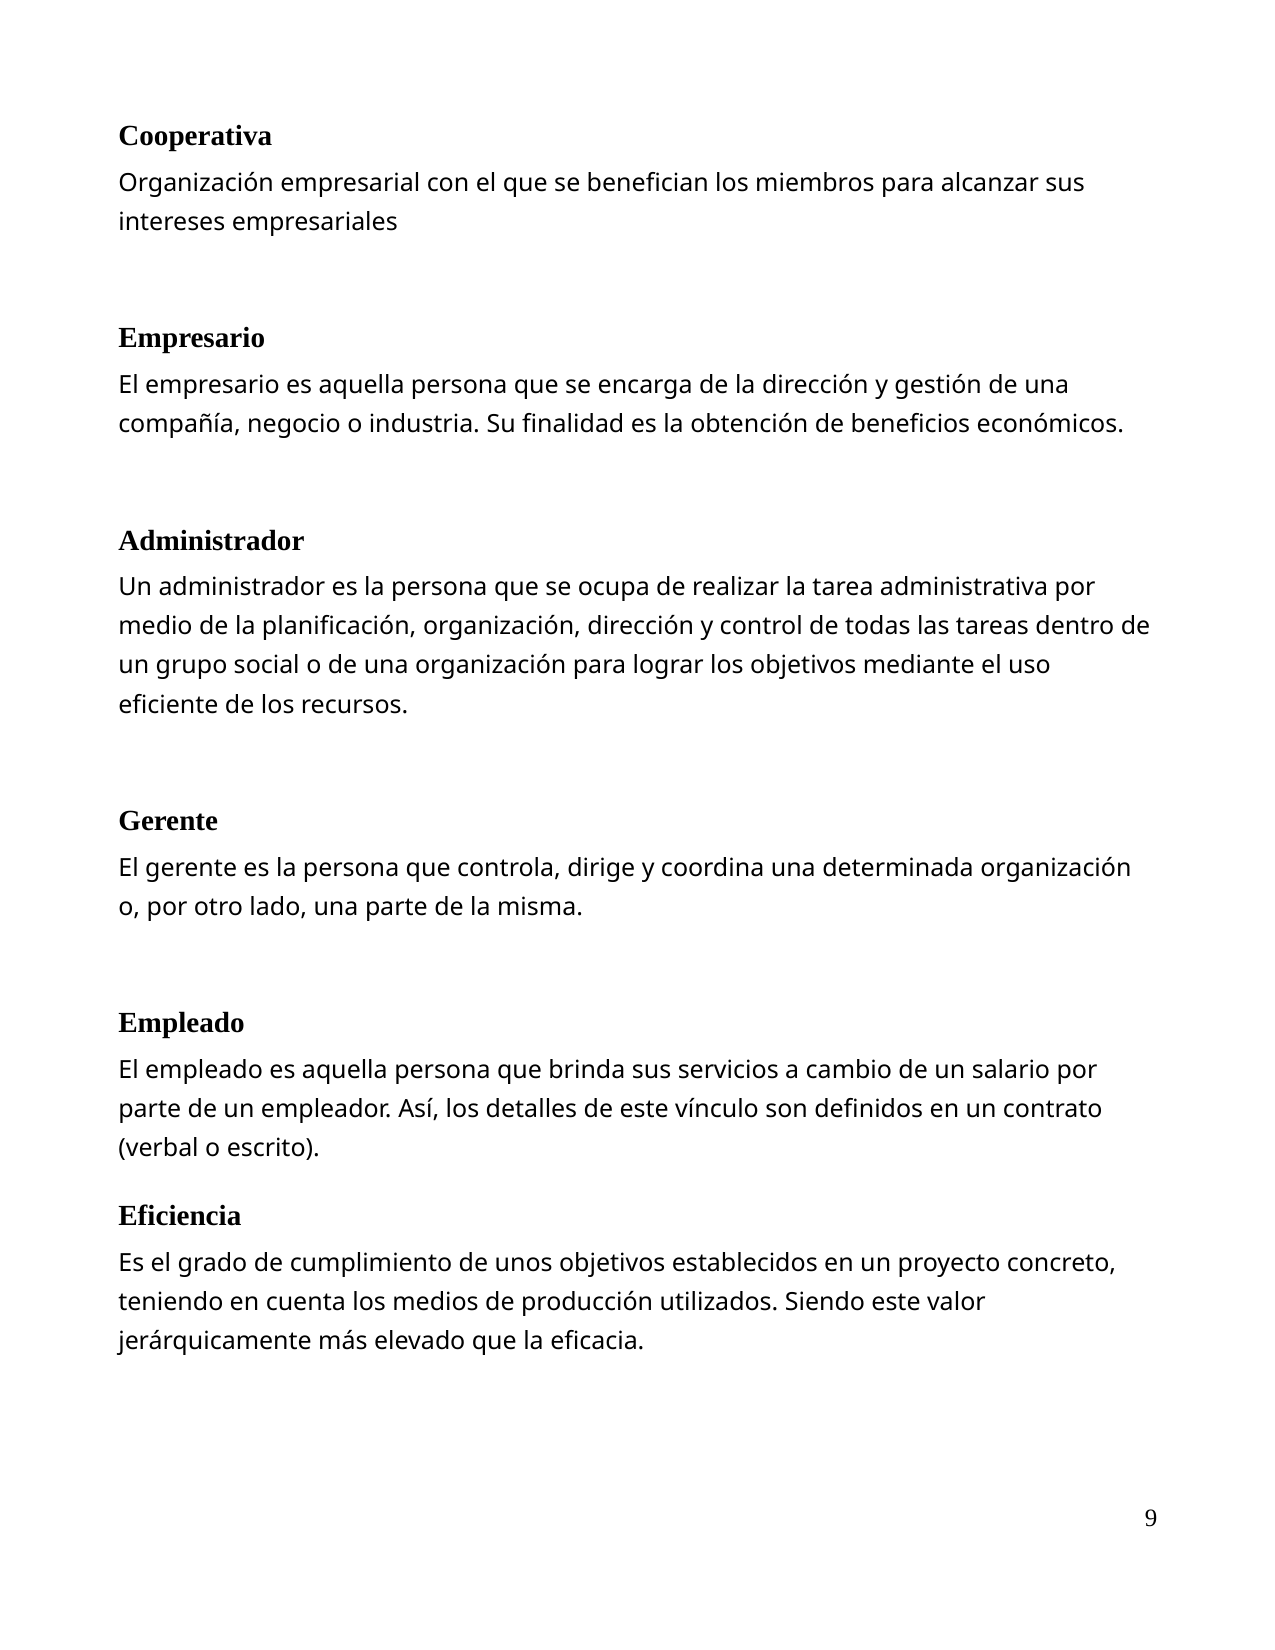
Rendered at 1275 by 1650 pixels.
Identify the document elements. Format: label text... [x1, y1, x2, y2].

subtitle Eficiencia [118, 1198, 1157, 1232]
subtitle Cooperativa [118, 118, 1157, 152]
subtitle Administrador [118, 523, 1157, 556]
text Organización empresarial con el que se benefician los miembros para alcanzar sus intereses empresariales [118, 164, 1157, 237]
text Es el grado de cumplimiento de unos objetivos establecidos en un proyecto concreto, teniendo en cuenta los medios de producción utilizados. Siendo este valor jerárquicamente más elevado que la eficacia. [118, 1244, 1157, 1357]
text El gerente es la persona que controla, dirige y coordina una determinada organización o, por otro lado, una parte de la misma. [118, 849, 1157, 923]
subtitle Empresario [118, 320, 1157, 354]
text El empresario es aquella persona que se encarga de la dirección y gestión de una compañía, negocio o industria. Su finalidad es la obtención de beneficios económicos. [118, 366, 1157, 440]
subtitle Gerente [118, 803, 1157, 837]
subtitle Empleado [118, 1006, 1157, 1039]
text El empleado es aquella persona que brinda sus servicios a cambio de un salario por parte de un empleador. Así, los detalles de este vínculo son definidos en un contrato (verbal o escrito). [118, 1052, 1157, 1164]
text Un administrador es la persona que se ocupa de realizar la tarea administrativa por medio de la planificación, organización, dirección y control de todas las tareas dentro de un grupo social o de una organización para lograr los objetivos mediante el uso eficiente de los recursos. [118, 569, 1157, 720]
